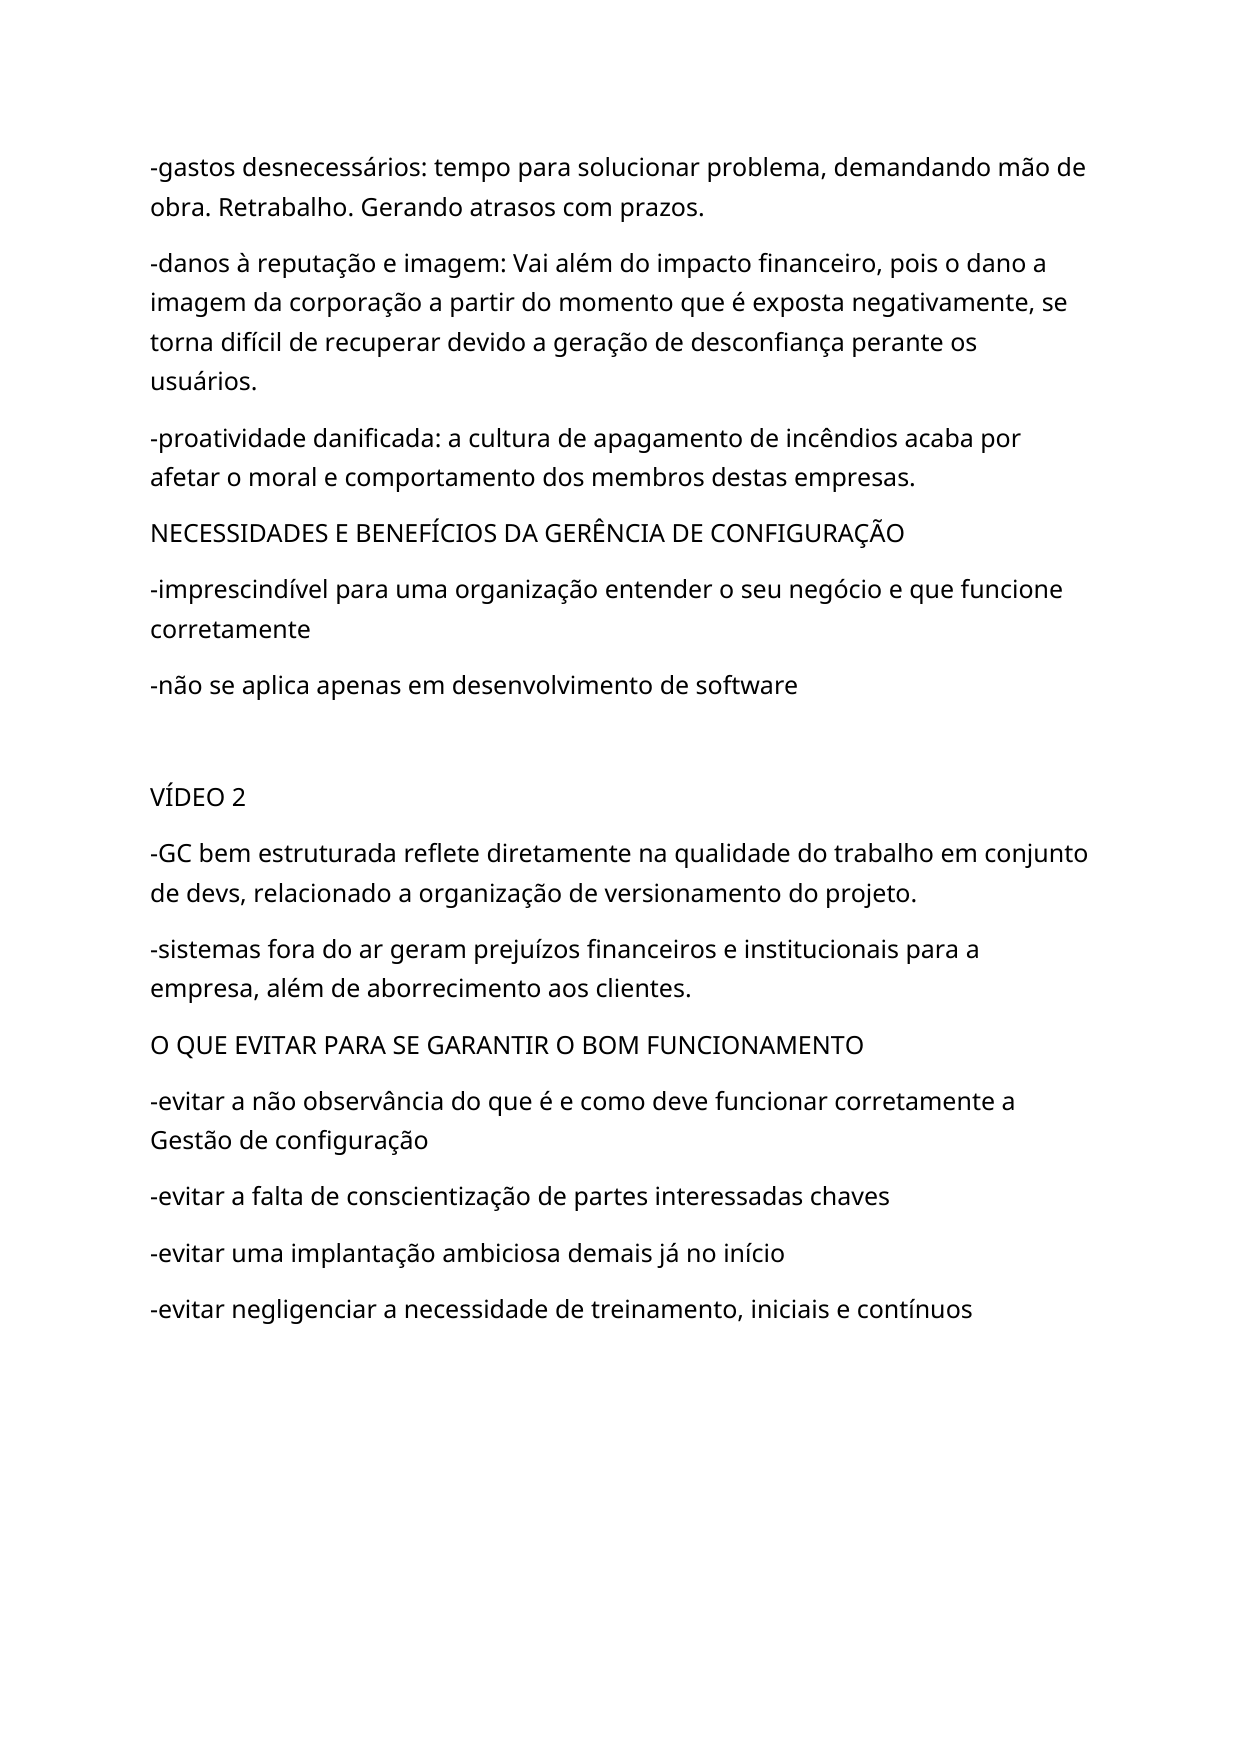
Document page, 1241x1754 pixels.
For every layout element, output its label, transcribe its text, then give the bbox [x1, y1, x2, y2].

text -proatividade danificada: a cultura de apagamento de incêndios acaba por afetar o moral e comportamento dos membros destas empresas. [150, 420, 1090, 494]
text O QUE EVITAR PARA SE GARANTIR O BOM FUNCIONAMENTO [150, 1027, 1090, 1061]
text -evitar a não observância do que é e como deve funcionar corretamente a Gestão de configuração [150, 1083, 1090, 1157]
text VÍDEO 2 [150, 780, 1090, 814]
text -danos à reputação e imagem: Vai além do impacto financeiro, pois o dano a imagem da corporação a partir do momento que é exposta negativamente, se torna difícil de recuperar devido a geração de desconfiança perante os usuários. [150, 246, 1090, 398]
text NECESSIDADES E BENEFÍCIOS DA GERÊNCIA DE CONFIGURAÇÃO [150, 516, 1090, 550]
text -sistemas fora do ar geram prejuízos financeiros e institucionais para a empresa, além de aborrecimento aos clientes. [150, 932, 1090, 1005]
text -evitar uma implantação ambiciosa demais já no início [150, 1235, 1090, 1269]
text -imprescindível para uma organização entender o seu negócio e que funcione corretamente [150, 572, 1090, 646]
text -evitar a falta de conscientização de partes interessadas chaves [150, 1179, 1090, 1213]
text -gastos desnecessários: tempo para solucionar problema, demandando mão de obra. Retrabalho. Gerando atrasos com prazos. [150, 150, 1090, 223]
text -não se aplica apenas em desenvolvimento de software [150, 668, 1090, 702]
text -GC bem estruturada reflete diretamente na qualidade do trabalho em conjunto de devs, relacionado a organização de versionamento do projeto. [150, 836, 1090, 909]
text -evitar negligenciar a necessidade de treinamento, iniciais e contínuos [150, 1291, 1090, 1325]
